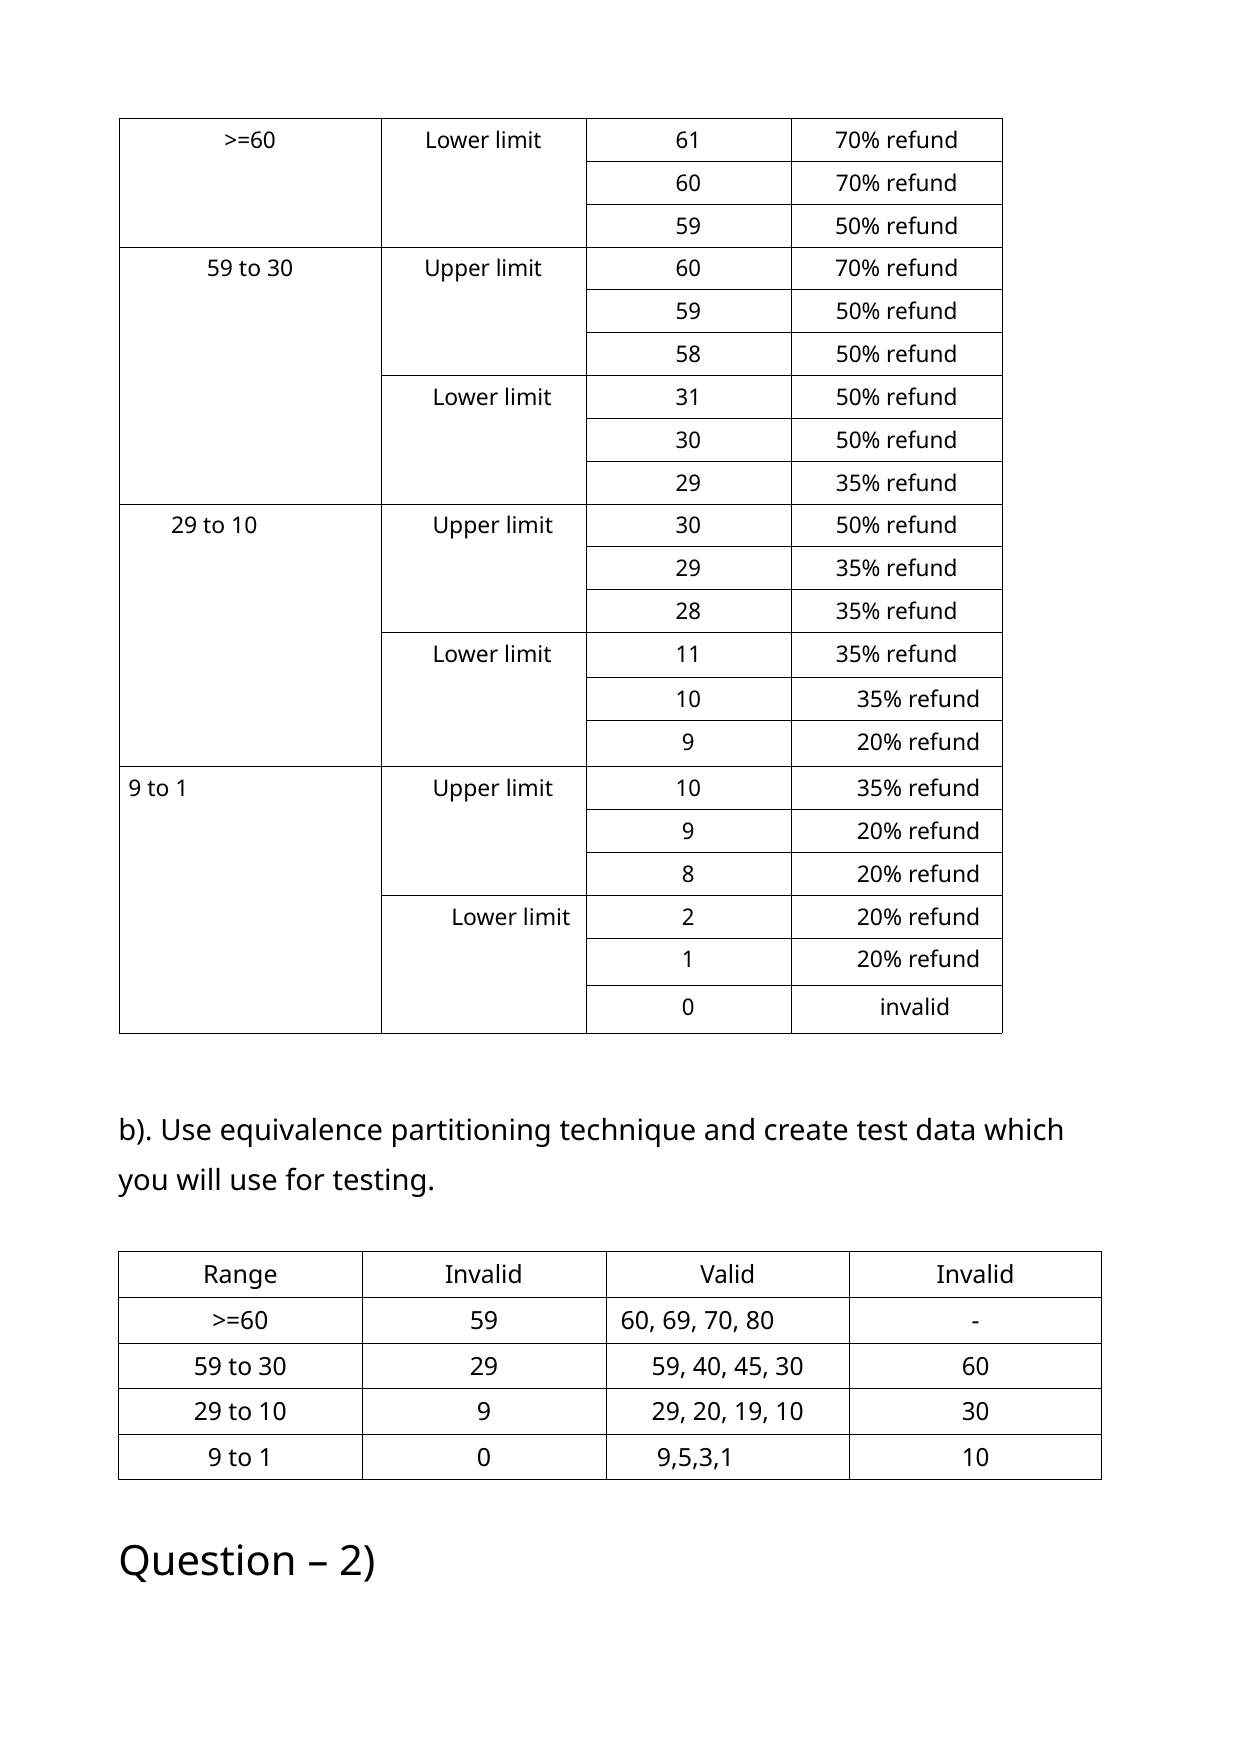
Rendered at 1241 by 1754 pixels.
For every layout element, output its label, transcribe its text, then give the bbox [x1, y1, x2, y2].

table_cell 10 [587, 678, 791, 720]
table_cell 35% refund [792, 767, 1002, 809]
table_header Valid [607, 1252, 849, 1297]
table_cell 50% refund [792, 333, 1002, 375]
table_cell 20% refund [792, 853, 1002, 895]
table_cell 59 to 30 [120, 248, 381, 503]
table_cell 29 to 10 [120, 505, 381, 766]
table_cell 1 [587, 939, 791, 984]
table_cell 30 [850, 1389, 1101, 1434]
text Question – 2) [118, 1531, 1122, 1587]
table_cell 31 [587, 376, 791, 418]
table_cell 9 to 1 [120, 767, 381, 1033]
table_cell 70% refund [792, 119, 1002, 161]
table_cell 20% refund [792, 810, 1002, 852]
table_cell 50% refund [792, 419, 1002, 461]
table_cell 35% refund [792, 462, 1002, 503]
table_cell 59 [587, 205, 791, 247]
table_cell invalid [792, 986, 1002, 1033]
table_cell 20% refund [792, 939, 1002, 984]
table_header Range [119, 1252, 362, 1297]
table_cell 61 [587, 119, 791, 161]
table_cell 29 [587, 547, 791, 589]
table_cell >=60 [119, 1298, 362, 1342]
table_cell 29, 20, 19, 10 [607, 1389, 849, 1434]
table_cell Lower limit [382, 633, 586, 766]
table_cell 29 [587, 462, 791, 503]
table_cell >=60 [120, 119, 381, 247]
table_cell Upper limit [382, 505, 586, 632]
table_cell 35% refund [792, 633, 1002, 677]
table_cell 50% refund [792, 505, 1002, 546]
table_cell 29 to 10 [119, 1389, 362, 1434]
table_cell 60 [850, 1344, 1101, 1388]
table_cell 35% refund [792, 678, 1002, 720]
table_cell 29 [363, 1344, 606, 1388]
text b). Use equivalence partitioning technique and create test data which you will use for testing. [118, 1109, 1105, 1199]
table_cell 59 to 30 [119, 1344, 362, 1388]
table_cell 35% refund [792, 590, 1002, 632]
table_cell 70% refund [792, 248, 1002, 289]
table_cell 60, 69, 70, 80 [607, 1298, 849, 1342]
table_cell 60 [587, 162, 791, 204]
table_cell Lower limit [382, 119, 586, 247]
table_cell 35% refund [792, 547, 1002, 589]
table_cell 30 [587, 505, 791, 546]
table_cell 9,5,3,1 [607, 1435, 849, 1479]
table_cell 59, 40, 45, 30 [607, 1344, 849, 1388]
table_cell Lower limit [382, 376, 586, 503]
table_cell 50% refund [792, 376, 1002, 418]
table_cell 59 [363, 1298, 606, 1342]
table_cell 50% refund [792, 290, 1002, 332]
table_cell 8 [587, 853, 791, 895]
table_cell 58 [587, 333, 791, 375]
table_cell 70% refund [792, 162, 1002, 204]
table_cell 0 [587, 986, 791, 1033]
table_cell 20% refund [792, 896, 1002, 937]
table_cell 9 [363, 1389, 606, 1434]
table_cell 9 [587, 810, 791, 852]
table_cell - [850, 1298, 1101, 1342]
table_cell Upper limit [382, 767, 586, 895]
table_cell 20% refund [792, 721, 1002, 766]
table_cell 9 to 1 [119, 1435, 362, 1479]
table_cell 30 [587, 419, 791, 461]
table_cell Lower limit [382, 896, 586, 1033]
table_cell 2 [587, 896, 791, 937]
table_header Invalid [363, 1252, 606, 1297]
table_cell 9 [587, 721, 791, 766]
table_cell 11 [587, 633, 791, 677]
table_cell 0 [363, 1435, 606, 1479]
table_cell 28 [587, 590, 791, 632]
table_header Invalid [850, 1252, 1101, 1297]
table_cell 59 [587, 290, 791, 332]
table_cell 10 [587, 767, 791, 809]
table_cell 60 [587, 248, 791, 289]
table_cell 50% refund [792, 205, 1002, 247]
table_cell 10 [850, 1435, 1101, 1479]
table_cell Upper limit [382, 248, 586, 375]
